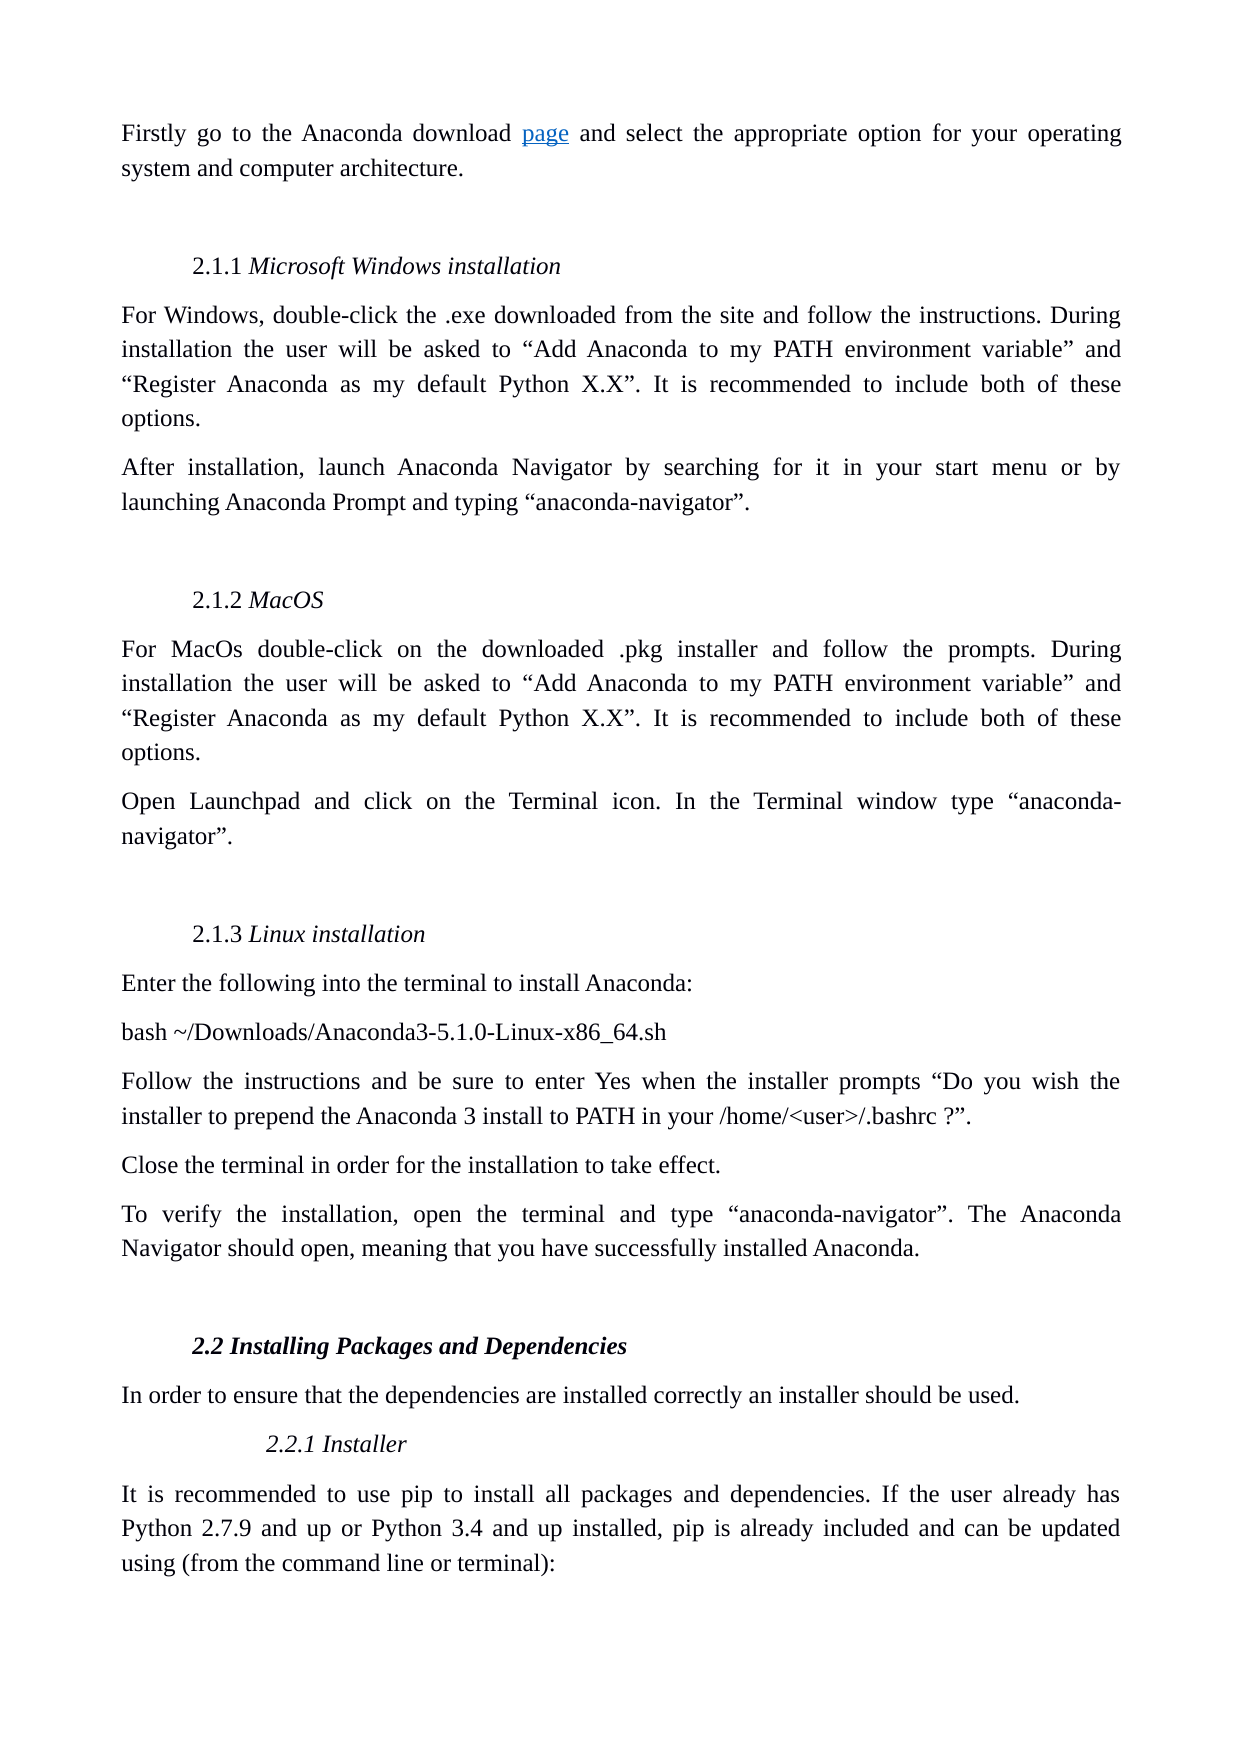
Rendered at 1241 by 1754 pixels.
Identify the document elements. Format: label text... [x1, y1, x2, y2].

text For Windows, double-click the .exe downloaded from the site and follow the instructions. During installation the user will be asked to “Add Anaconda to my PATH environment variable” and “Register Anaconda as my default Python X.X”. It is recommended to include both of these options. [121, 300, 1122, 432]
text 2.1.3 Linux installation [121, 919, 1122, 948]
text 2.1.1 Microsoft Windows installation [121, 251, 1122, 279]
text To verify the installation, open the terminal and type “anaconda-navigator”. The Anaconda Navigator should open, meaning that you have successfully installed Anaconda. [121, 1199, 1122, 1262]
text Follow the instructions and be sure to enter Yes when the installer prompts “Do you wish the installer to prepend the Anaconda 3 install to PATH in your /home/<user>/.bashrc ?”. [121, 1066, 1122, 1129]
text 2.2.1 Installer [121, 1429, 1122, 1458]
text Close the terminal in order for the installation to take effect. [121, 1150, 1122, 1178]
text 2.1.2 MacOS [121, 585, 1122, 614]
text In order to ensure that the dependencies are installed correctly an installer should be used. [121, 1381, 1122, 1409]
text Enter the following into the terminal to install Anaconda: [121, 968, 1122, 997]
text 2.2 Installing Packages and Dependencies [121, 1331, 1122, 1360]
text After installation, launch Anaconda Navigator by searching for it in your start menu or by launching Anaconda Prompt and typing “anaconda-navigator”. [121, 452, 1122, 516]
text For MacOs double-click on the downloaded .pkg installer and follow the prompts. During installation the user will be asked to “Add Anaconda to my PATH environment variable” and “Register Anaconda as my default Python X.X”. It is recommended to include both of these options. [121, 634, 1122, 766]
text Open Launchpad and click on the Terminal icon. In the Terminal window type “anaconda-navigator”. [121, 786, 1122, 850]
text bash ~/Downloads/Anaconda3-5.1.0-Linux-x86_64.sh [121, 1017, 1122, 1046]
text It is recommended to use pip to install all packages and dependencies. If the user already has Python 2.7.9 and up or Python 3.4 and up installed, pip is already included and can be updated using (from the command line or terminal): [121, 1479, 1122, 1576]
text Firstly go to the Anaconda download page and select the appropriate option for your operating system and computer architecture. [121, 118, 1122, 181]
